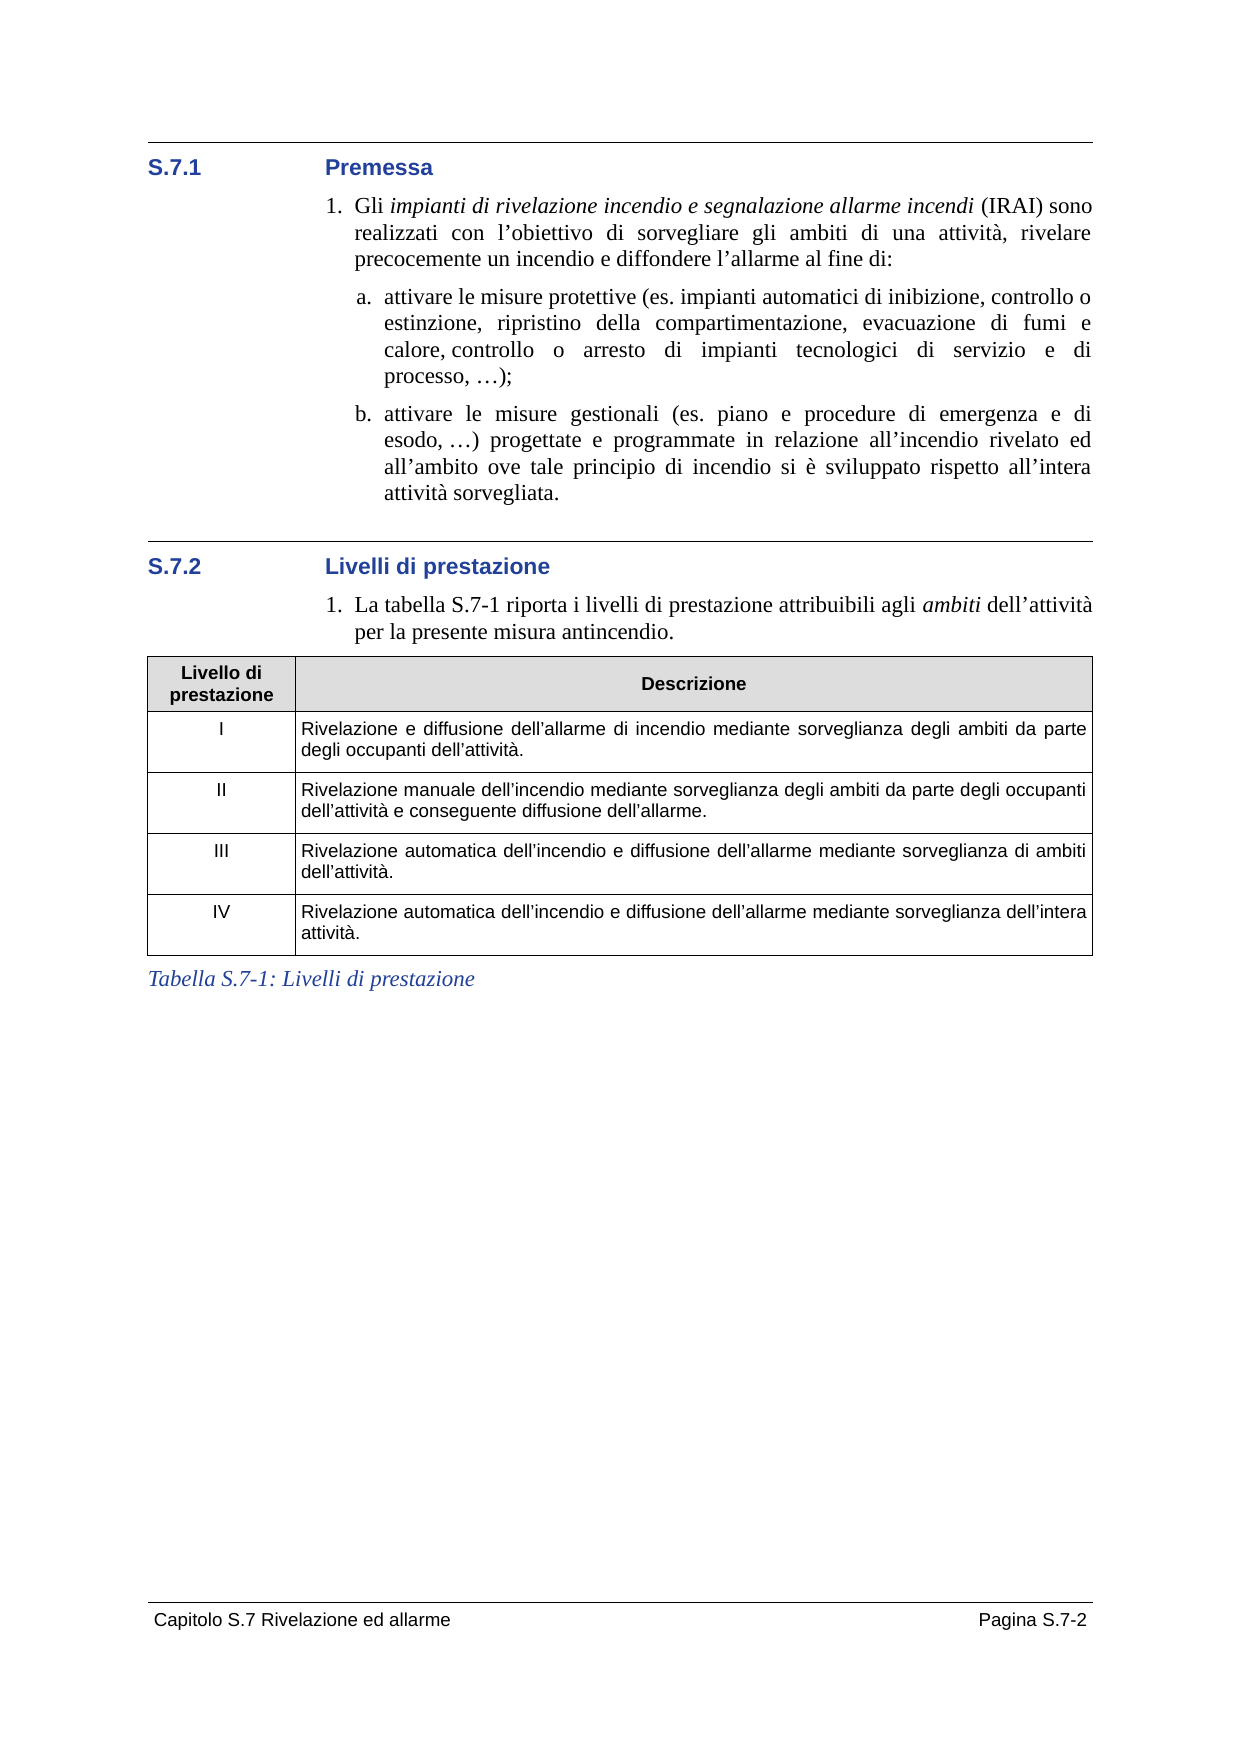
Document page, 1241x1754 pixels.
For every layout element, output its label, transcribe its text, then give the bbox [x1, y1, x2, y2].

text Tabella S.7-1: Livelli di prestazione [148, 964, 1093, 991]
list La tabella S.7-1 riporta i livelli di prestazione attribuibili agli ambiti dell’attività per la presente misura antincendio. [342, 591, 1093, 644]
table_header Descrizione [296, 657, 1092, 711]
table_cell Rivelazione automatica dell’incendio e diffusione dell’allarme mediante sorveglianza dell’intera attività. [296, 895, 1092, 955]
table_cell III [148, 834, 295, 894]
list Gli impianti di rivelazione incendio e segnalazione allarme incendi (IRAI) sono realizzati con l’obiettivo di sorvegliare gli ambiti di una attività, rivelare precocemente un incendio e diffondere l’allarme al fine di: [342, 192, 1093, 271]
table_cell II [148, 773, 295, 833]
subtitle Livelli di prestazione [148, 542, 1093, 580]
list attivare le misure protettive (es. impianti automatici di inibizione, controllo o estinzione, ripristino della compartimentazione, evacuazione di fumi e calore, controllo o arresto di impianti tecnologici di servizio e di processo, …); [372, 283, 1093, 388]
table_cell IV [148, 895, 295, 955]
table_cell Rivelazione automatica dell’incendio e diffusione dell’allarme mediante sorveglianza di ambiti dell’attività. [296, 834, 1092, 894]
list attivare le misure gestionali (es. piano e procedure di emergenza e di esodo, …) progettate e programmate in relazione all’incendio rivelato ed all’ambito ove tale principio di incendio si è sviluppato rispetto all’intera attività sorvegliata. [372, 400, 1093, 506]
table_cell I [148, 712, 295, 772]
table_header Livello di prestazione [148, 657, 295, 711]
subtitle Premessa [148, 143, 1093, 180]
table_cell Rivelazione manuale dell’incendio mediante sorveglianza degli ambiti da parte degli occupanti dell’attività e conseguente diffusione dell’allarme. [296, 773, 1092, 833]
table_cell Rivelazione e diffusione dell’allarme di incendio mediante sorveglianza degli ambiti da parte degli occupanti dell’attività. [296, 712, 1092, 772]
